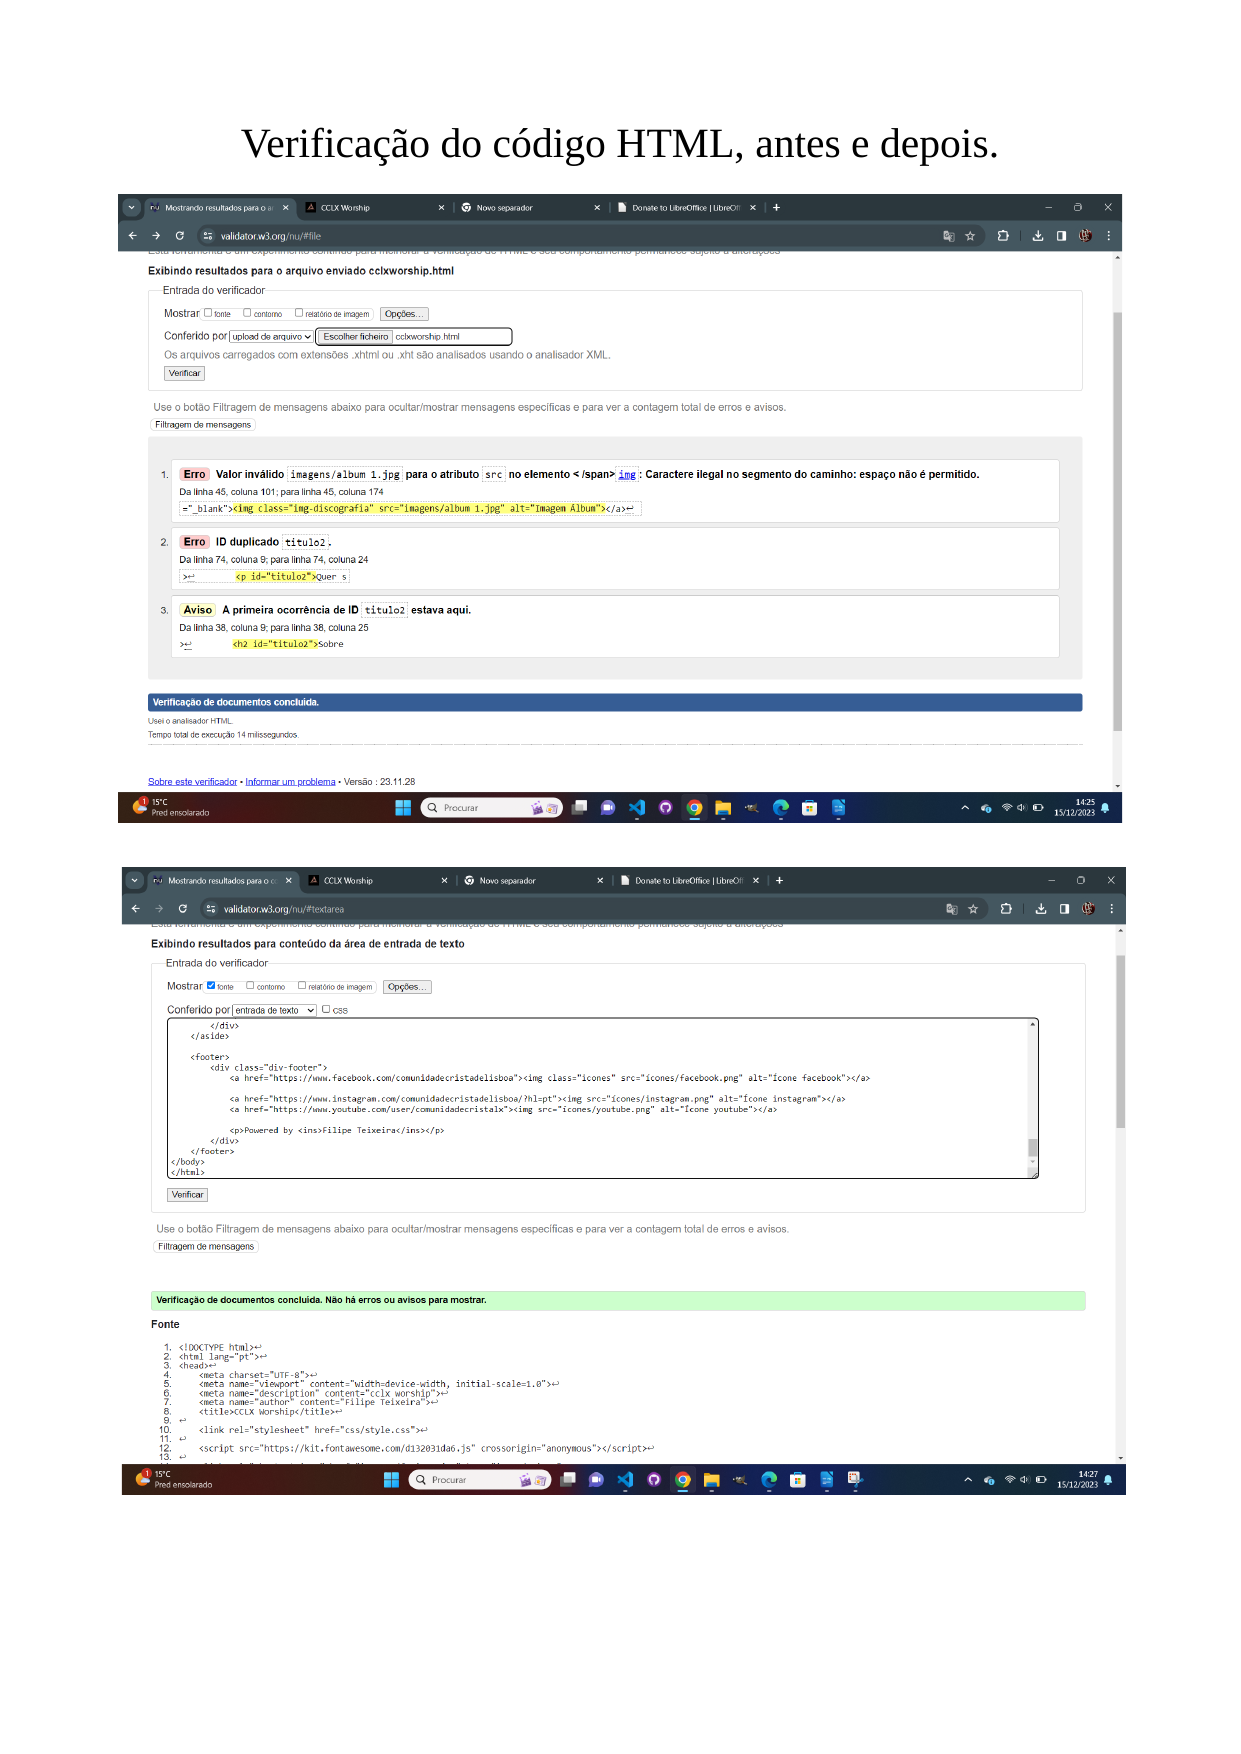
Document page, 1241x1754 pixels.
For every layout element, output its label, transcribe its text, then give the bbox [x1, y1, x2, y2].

picture [118, 194, 1123, 823]
picture [121, 867, 1126, 1495]
text Verificação do código HTML, antes e depois. [118, 118, 1122, 166]
